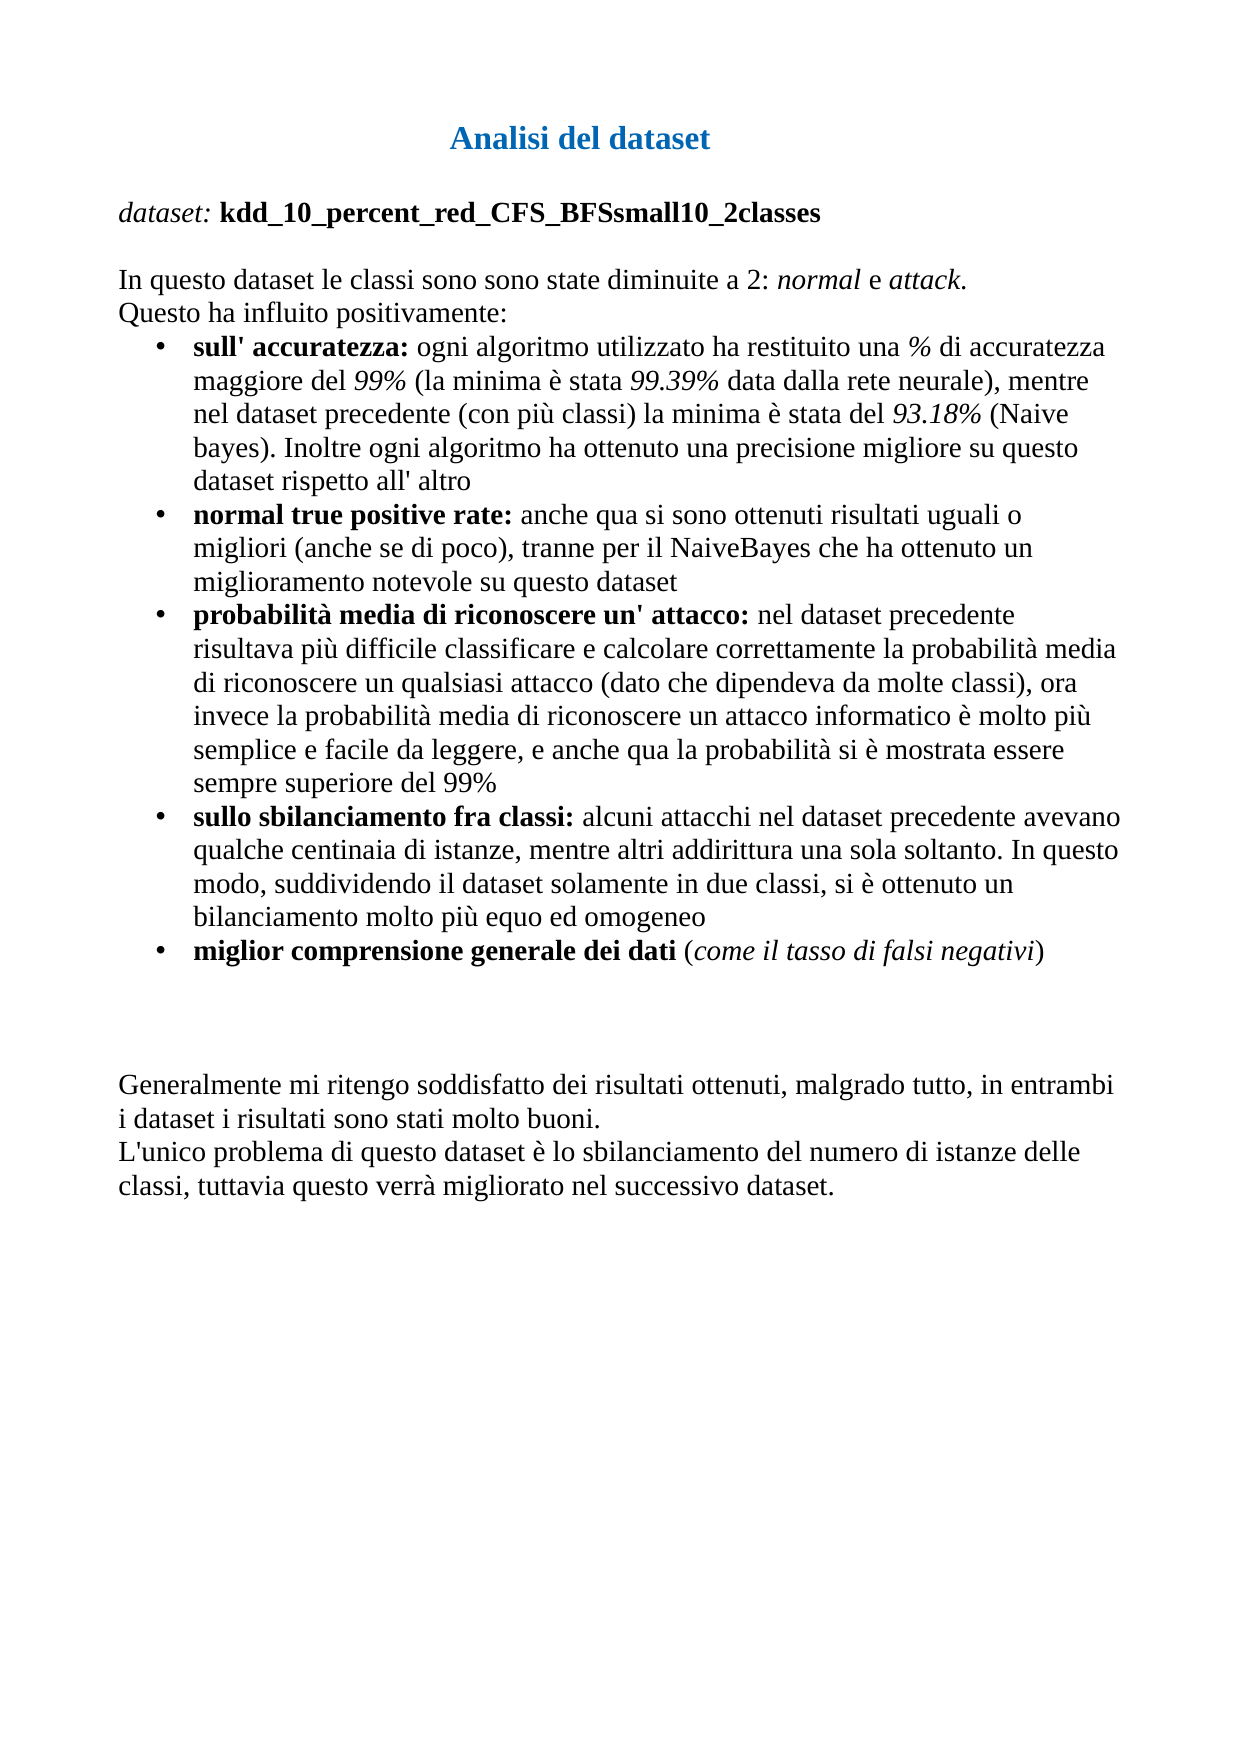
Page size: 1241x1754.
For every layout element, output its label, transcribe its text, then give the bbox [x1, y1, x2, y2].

list sull' accuratezza: ogni algoritmo utilizzato ha restituito una % di accuratezza maggiore del 99% (la minima è stata 99.39% data dalla rete neurale), mentre nel dataset precedente (con più classi) la minima è stata del 93.18% (Naive bayes). Inoltre ogni algoritmo ha ottenuto una precisione migliore su questo dataset rispetto all' altro [156, 329, 1122, 497]
text L'unico problema di questo dataset è lo sbilanciamento del numero di istanze delle classi, tuttavia questo verrà migliorato nel successivo dataset. [118, 1134, 1122, 1202]
text Generalmente mi ritengo soddisfatto dei risultati ottenuti, malgrado tutto, in entrambi i dataset i risultati sono stati molto buoni. [118, 1067, 1122, 1134]
list miglior comprensione generale dei dati (come il tasso di falsi negativi) [156, 933, 1122, 967]
text In questo dataset le classi sono sono state diminuite a 2: normal e attack. [118, 262, 1122, 295]
list normal true positive rate: anche qua si sono ottenuti risultati uguali o migliori (anche se di poco), tranne per il NaiveBayes che ha ottenuto un miglioramento notevole su questo dataset [156, 497, 1122, 597]
text Analisi del dataset [118, 118, 1122, 156]
list sullo sbilanciamento fra classi: alcuni attacchi nel dataset precedente avevano qualche centinaia di istanze, mentre altri addirittura una sola soltanto. In questo modo, suddividendo il dataset solamente in due classi, si è ottenuto un bilanciamento molto più equo ed omogeneo [156, 799, 1122, 933]
text Questo ha influito positivamente: [118, 295, 1122, 329]
list probabilità media di riconoscere un' attacco: nel dataset precedente risultava più difficile classificare e calcolare correttamente la probabilità media di riconoscere un qualsiasi attacco (dato che dipendeva da molte classi), ora invece la probabilità media di riconoscere un attacco informatico è molto più semplice e facile da leggere, e anche qua la probabilità si è mostrata essere sempre superiore del 99% [156, 597, 1122, 799]
text dataset: kdd_10_percent_red_CFS_BFSsmall10_2classes [118, 195, 1122, 228]
